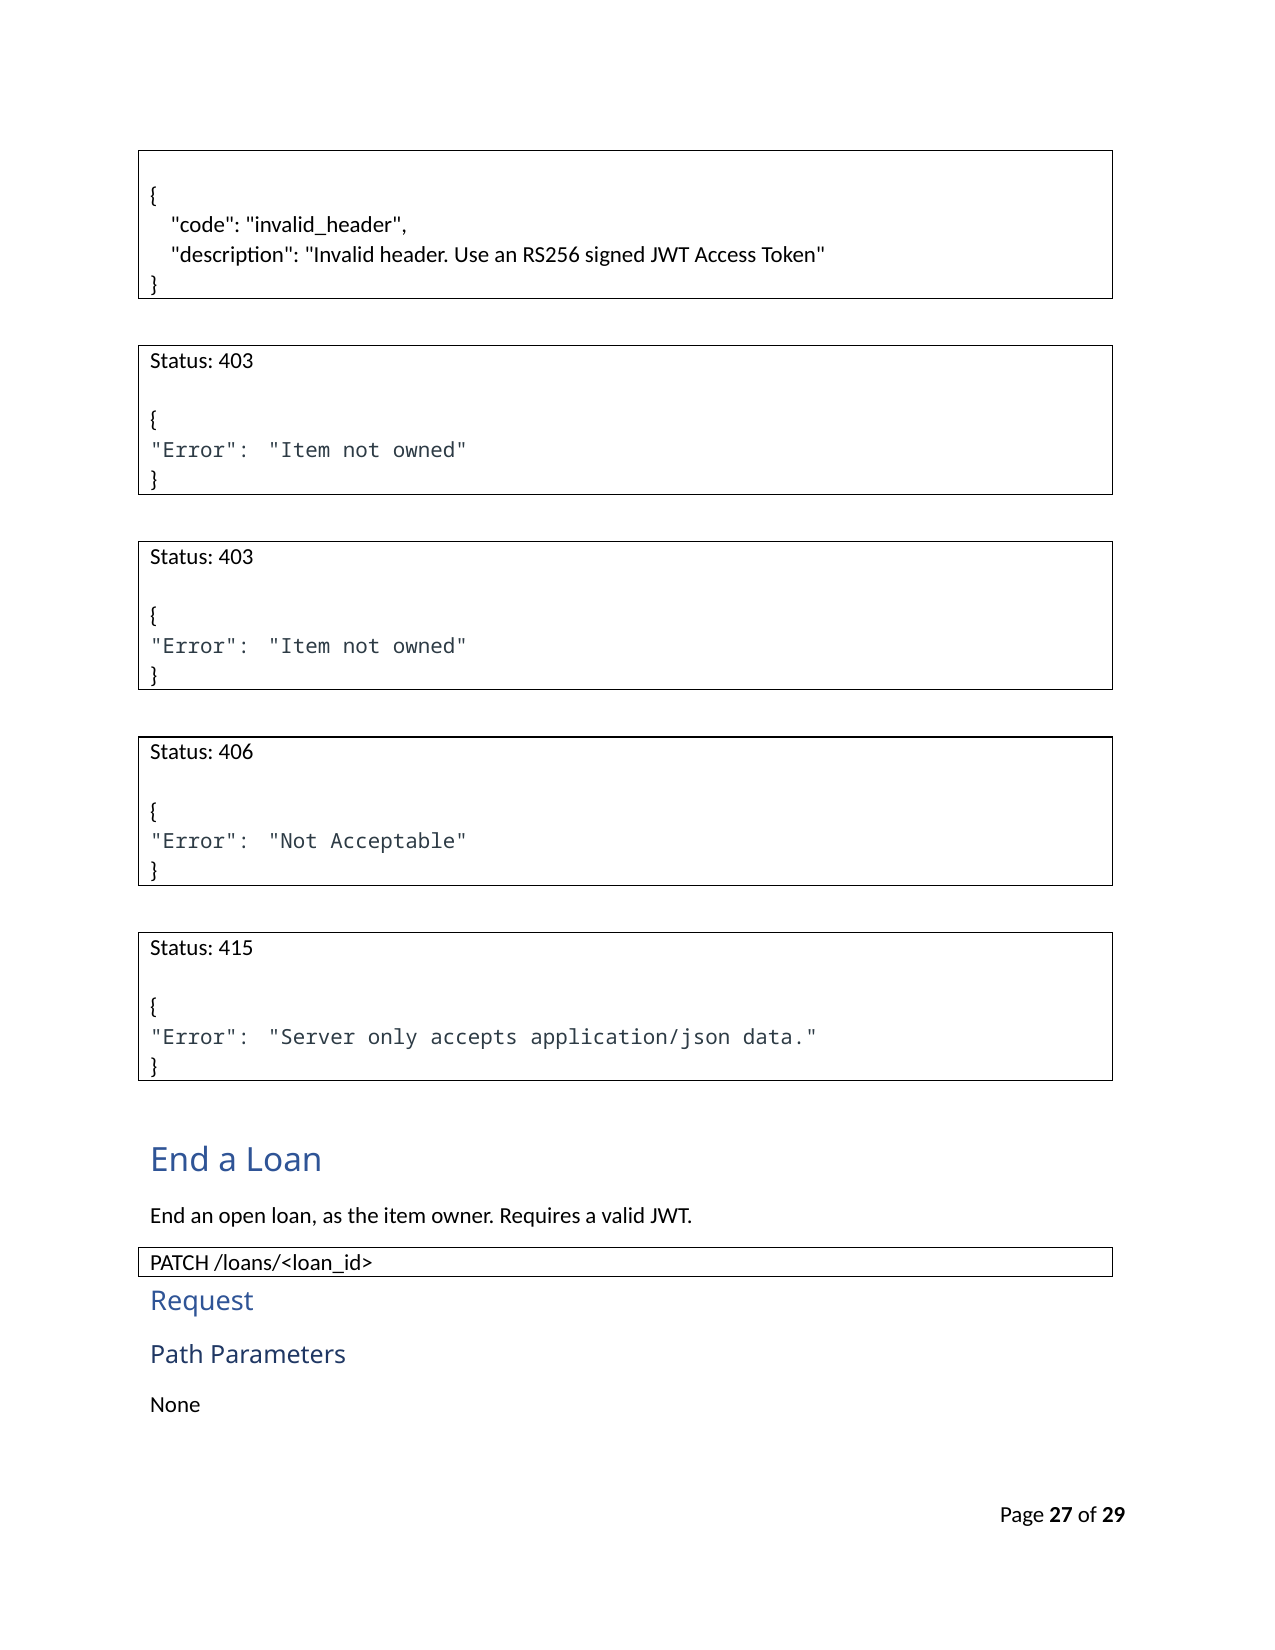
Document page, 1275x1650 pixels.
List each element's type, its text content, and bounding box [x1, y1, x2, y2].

text End an open loan, as the item owner. Requires a valid JWT. [150, 1201, 1125, 1229]
subtitle Path Parameters [150, 1337, 1125, 1371]
subtitle Request [150, 1281, 1125, 1318]
table_header Status: 415 { "Error": "Server only accepts application/json data." } [139, 933, 1112, 1080]
table_header { "code": "invalid_header", "description": "Invalid header. Use an RS256 signed JWT Access Token" } [139, 151, 1112, 298]
text None [150, 1390, 1125, 1418]
table_header PATCH /loans/<loan_id> [139, 1248, 1112, 1276]
table_header Status: 403 { "Error": "Item not owned" } [139, 346, 1112, 493]
table_header Status: 403 { "Error": "Item not owned" } [139, 542, 1112, 689]
subtitle End a Loan [150, 1136, 1125, 1181]
table_header Status: 406 { "Error": "Not Acceptable" } [139, 738, 1112, 885]
